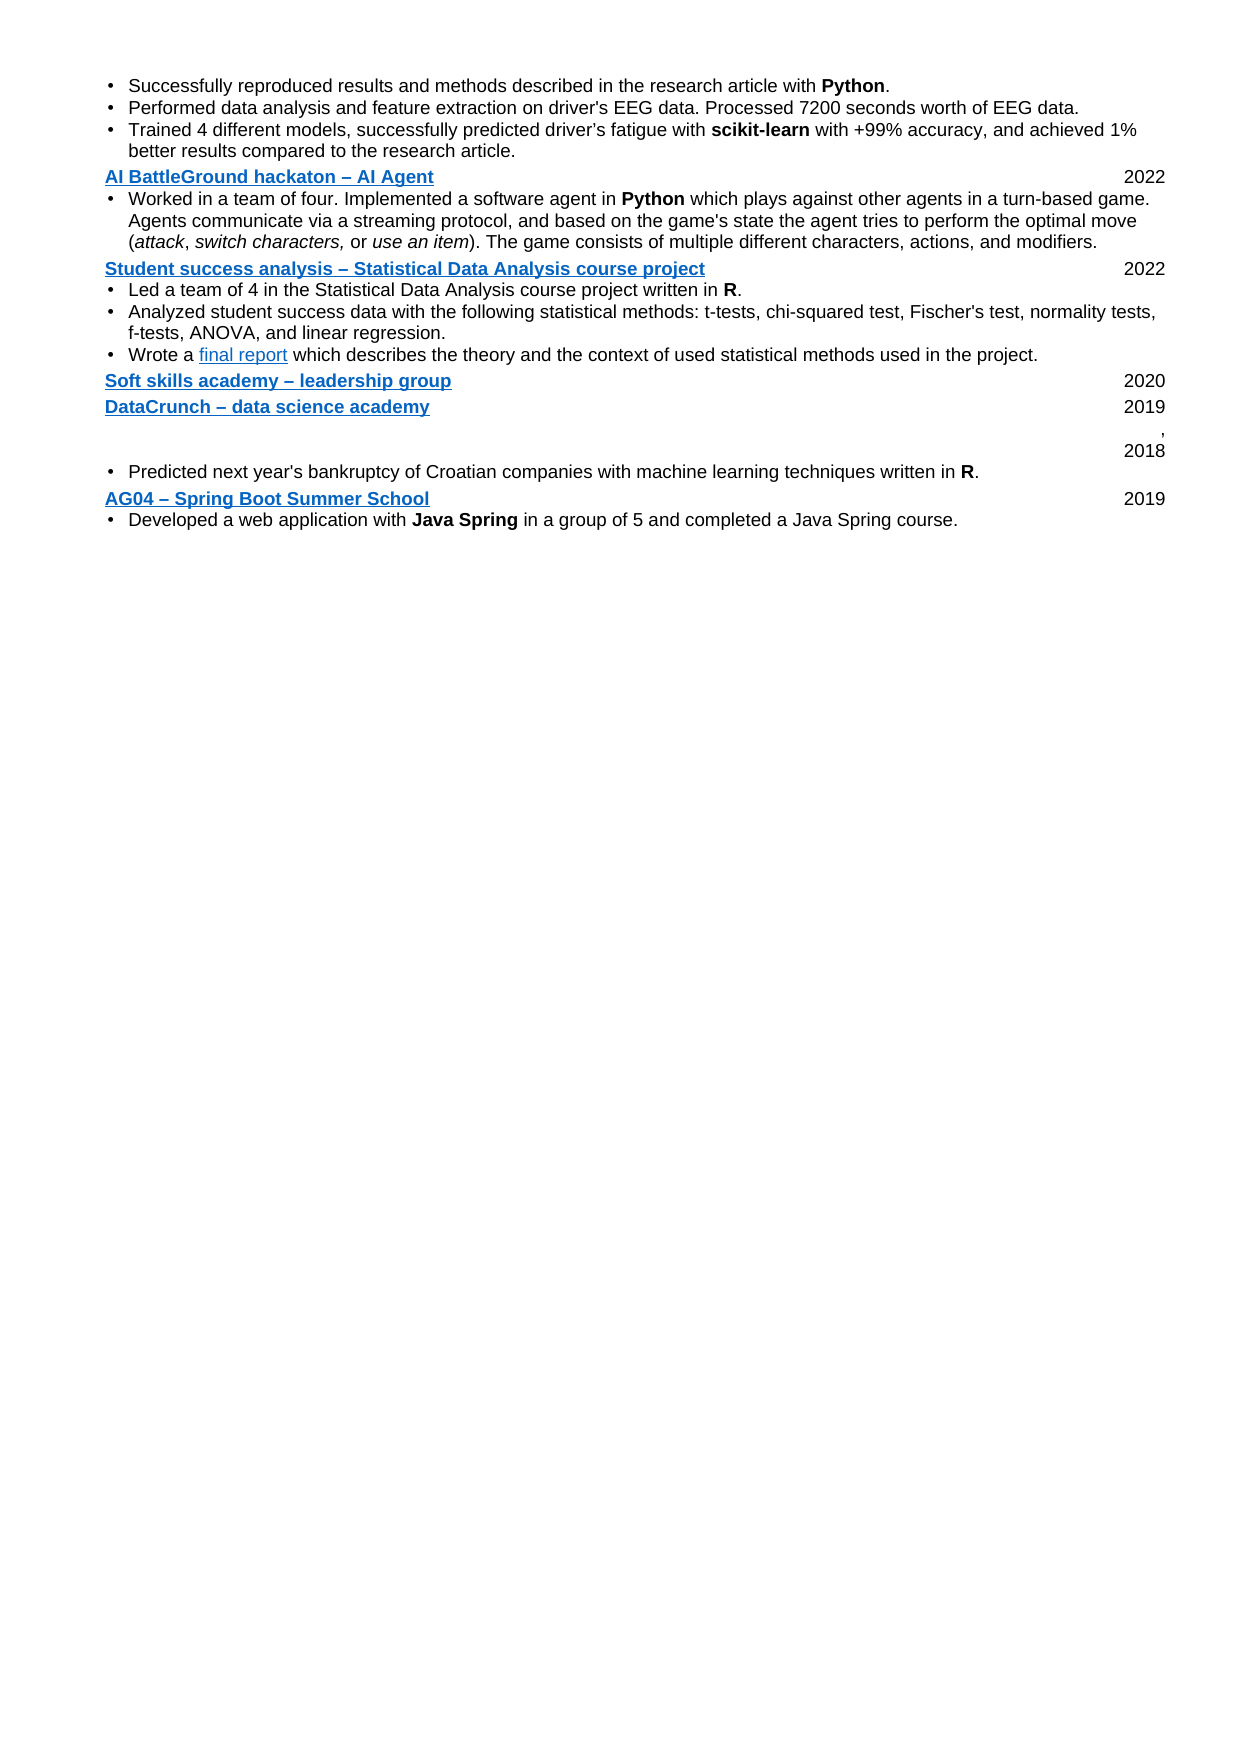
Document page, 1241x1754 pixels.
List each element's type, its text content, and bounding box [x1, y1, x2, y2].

table_cell Developed a web application with Java Spring in a group of 5 and completed a Java Spring course. [75, 509, 1165, 531]
table_cell DataCrunch – data science academy [75, 392, 1091, 461]
table_cell Led a team of 4 in the Statistical Data Analysis course project written in R. Analyzed student success data with the following statistical methods: t-tests, chi-squared test, Fischer's test, normality tests, f-tests, ANOVA, and linear regression. Wrote a final report which describes the theory and the context of used statistical methods used in the project. [75, 279, 1165, 365]
table_cell Successfully reproduced results and methods described in the research article with Python. Performed data analysis and feature extraction on driver's EEG data. Processed 7200 seconds worth of EEG data. Trained 4 different models, successfully predicted driver’s fatigue with scikit-learn with +99% accuracy, and achieved 1% better results compared to the research article. [75, 75, 1165, 162]
table_cell 2022 [1091, 162, 1165, 188]
table_cell AI BattleGround hackaton – AI Agent [75, 162, 1091, 188]
table_cell Student success analysis – Statistical Data Analysis course project [75, 253, 1091, 279]
table_cell 2020 [1091, 365, 1165, 392]
table_cell 2019, 2018 [1091, 392, 1165, 461]
table_cell Soft skills academy – leadership group [75, 365, 1091, 392]
table_cell 2019 [1091, 483, 1165, 509]
table_cell Predicted next year's bankruptcy of Croatian companies with machine learning techniques written in R. [75, 461, 1165, 483]
table_cell 2022 [1091, 253, 1165, 279]
table_cell Worked in a team of four. Implemented a software agent in Python which plays against other agents in a turn-based game. Agents communicate via a streaming protocol, and based on the game's state the agent tries to perform the optimal move (attack, switch characters, or use an item). The game consists of multiple different characters, actions, and modifiers. [75, 188, 1165, 253]
table_cell AG04 – Spring Boot Summer School [75, 483, 1091, 509]
